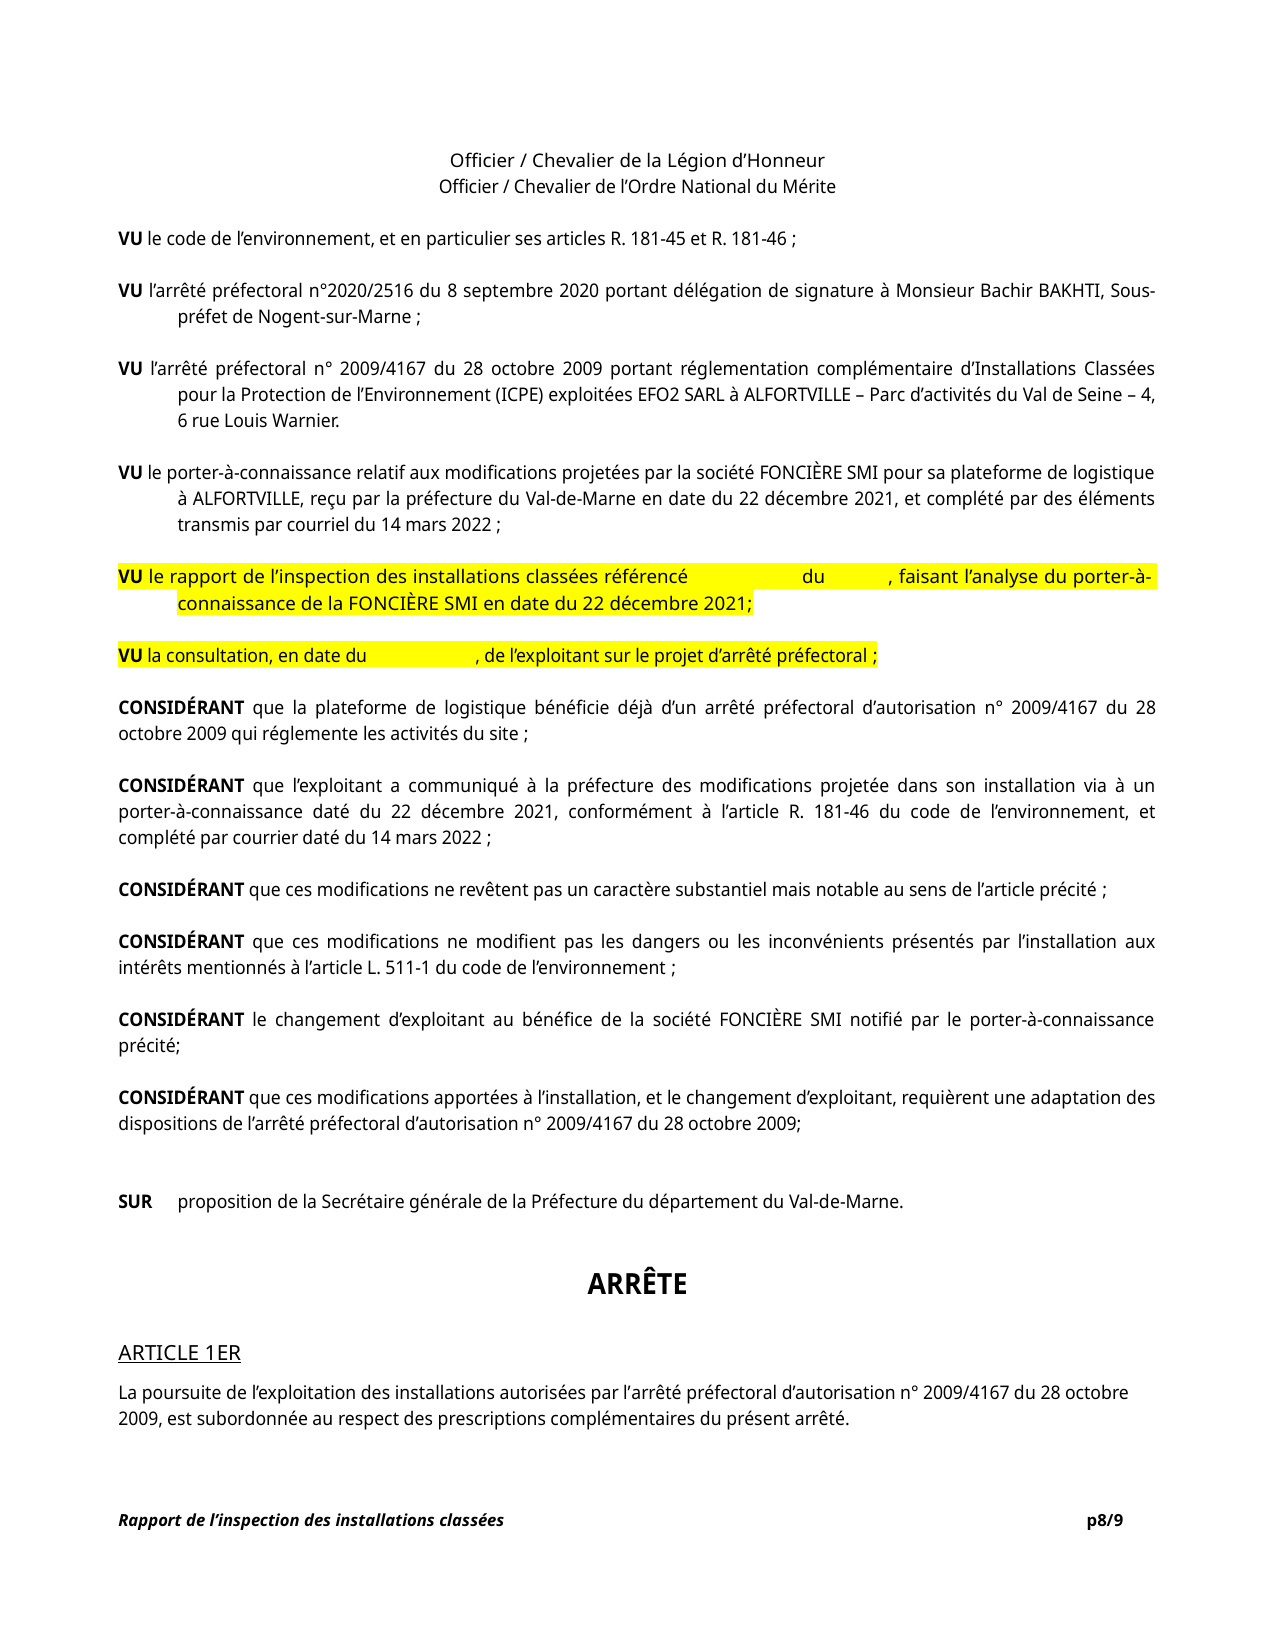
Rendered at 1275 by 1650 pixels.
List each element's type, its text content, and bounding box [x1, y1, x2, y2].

text CONSIDÉRANT que ces modifications ne modifient pas les dangers ou les inconvénients présentés par l’installation aux intérêts mentionnés à l’article L. 511-1 du code de l’environnement ; [118, 928, 1157, 980]
text VU la consultation, en date du , de l’exploitant sur le projet d’arrêté préfectoral ; [118, 641, 1157, 667]
text CONSIDÉRANT que l’exploitant a communiqué à la préfecture des modifications projetée dans son installation via à un porter-à-connaissance daté du 22 décembre 2021, conformément à l’article R. 181-46 du code de l’environnement, et complété par courrier daté du 14 mars 2022 ; [118, 772, 1157, 850]
text VU l’arrêté préfectoral n°2020/2516 du 8 septembre 2020 portant délégation de signature à Monsieur Bachir BAKHTI, Sous-préfet de Nogent-sur-Marne ; [118, 277, 1157, 329]
text VU le code de l’environnement, et en particulier ses articles R. 181-45 et R. 181-46 ; [118, 225, 1157, 251]
text SUR proposition de la Secrétaire générale de la Préfecture du département du Val-de-Marne. [118, 1188, 1157, 1214]
text CONSIDÉRANT que la plateforme de logistique bénéficie déjà d’un arrêté préfectoral d’autorisation n° 2009/4167 du 28 octobre 2009 qui réglemente les activités du site ; [118, 693, 1157, 746]
text CONSIDÉRANT que ces modifications ne revêtent pas un caractère substantiel mais notable au sens de l’article précité ; [118, 876, 1157, 902]
subtitle ARTICLE 1er [118, 1337, 1157, 1366]
text CONSIDÉRANT le changement d’exploitant au bénéfice de la société FONCIÈRE SMI notifié par le porter-à-connaissance précité; [118, 1006, 1157, 1058]
text CONSIDÉRANT que ces modifications apportées à l’installation, et le changement d’exploitant, requièrent une adaptation des dispositions de l’arrêté préfectoral d’autorisation n° 2009/4167 du 28 octobre 2009; [118, 1084, 1157, 1136]
text La poursuite de l’exploitation des installations autorisées par l’arrêté préfectoral d’autorisation n° 2009/4167 du 28 octobre 2009, est subordonnée au respect des prescriptions complémentaires du présent arrêté. [118, 1378, 1157, 1431]
text ARRÊTE [118, 1263, 1157, 1303]
text Officier / Chevalier de l’Ordre National du Mérite [118, 173, 1157, 199]
text VU le rapport de l’inspection des installations classées référencé du , faisant l’analyse du porter-à-connaissance de la FONCIÈRE SMI en date du 22 décembre 2021; [118, 563, 1157, 615]
text Officier / Chevalier de la Légion d’Honneur [118, 147, 1157, 173]
text VU l’arrêté préfectoral n° 2009/4167 du 28 octobre 2009 portant réglementation complémentaire d’Installations Classées pour la Protection de l’Environnement (ICPE) exploitées EFO2 SARL à ALFORTVILLE – Parc d’activités du Val de Seine – 4, 6 rue Louis Warnier. [118, 355, 1157, 433]
text VU le porter-à-connaissance relatif aux modifications projetées par la société FONCIÈRE SMI pour sa plateforme de logistique à ALFORTVILLE, reçu par la préfecture du Val-de-Marne en date du 22 décembre 2021, et complété par des éléments transmis par courriel du 14 mars 2022 ; [118, 459, 1157, 537]
